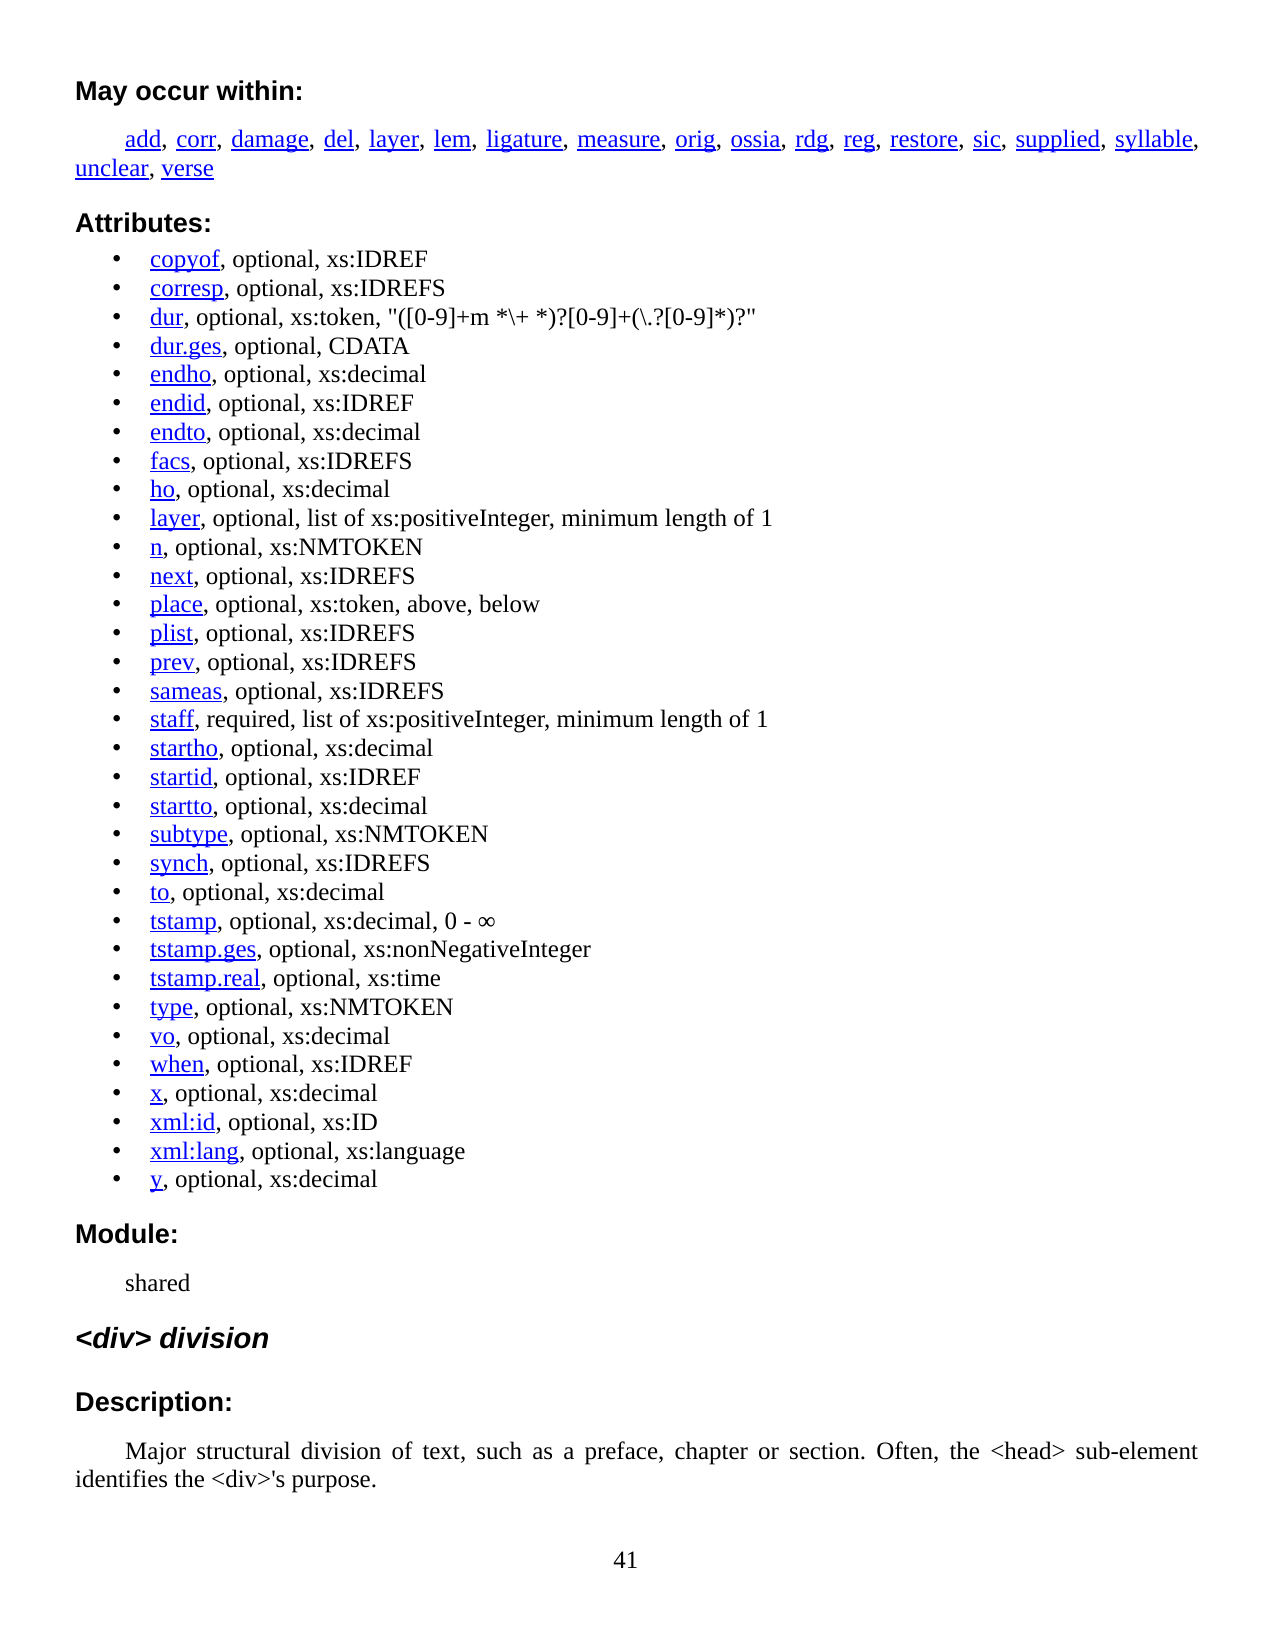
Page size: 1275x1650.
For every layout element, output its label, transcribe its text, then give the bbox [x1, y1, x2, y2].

list ho, optional, xs:decimal [112, 474, 1200, 503]
text Major structural division of text, such as a preface, chapter or section. Often, the <head> sub-element identifies the <div>'s purpose. [75, 1436, 1200, 1493]
list copyof, optional, xs:IDREF [112, 244, 1200, 273]
list dur.ges, optional, CDATA [112, 331, 1200, 359]
list layer, optional, list of xs:positiveInteger, minimum length of 1 [112, 503, 1200, 532]
list endid, optional, xs:IDREF [112, 388, 1200, 417]
text shared [75, 1268, 1200, 1296]
list endho, optional, xs:decimal [112, 359, 1200, 388]
list to, optional, xs:decimal [112, 877, 1200, 906]
list synch, optional, xs:IDREFS [112, 848, 1200, 877]
list x, optional, xs:decimal [112, 1078, 1200, 1107]
list vo, optional, xs:decimal [112, 1021, 1200, 1049]
list corresp, optional, xs:IDREFS [112, 273, 1200, 302]
list type, optional, xs:NMTOKEN [112, 992, 1200, 1021]
list startho, optional, xs:decimal [112, 733, 1200, 762]
list prev, optional, xs:IDREFS [112, 647, 1200, 676]
list next, optional, xs:IDREFS [112, 561, 1200, 589]
list staff, required, list of xs:positiveInteger, minimum length of 1 [112, 704, 1200, 733]
subtitle Module: [75, 1218, 1200, 1249]
list y, optional, xs:decimal [112, 1164, 1200, 1193]
list facs, optional, xs:IDREFS [112, 446, 1200, 474]
list n, optional, xs:NMTOKEN [112, 532, 1200, 561]
list startid, optional, xs:IDREF [112, 762, 1200, 791]
list subtype, optional, xs:NMTOKEN [112, 819, 1200, 848]
list tstamp.real, optional, xs:time [112, 963, 1200, 992]
list tstamp, optional, xs:decimal, 0 - ∞ [112, 906, 1200, 934]
list xml:lang, optional, xs:language [112, 1136, 1200, 1164]
list xml:id, optional, xs:ID [112, 1107, 1200, 1136]
list startto, optional, xs:decimal [112, 791, 1200, 819]
subtitle <div> division [75, 1321, 1200, 1355]
subtitle Description: [75, 1386, 1200, 1417]
list place, optional, xs:token, above, below [112, 589, 1200, 618]
list endto, optional, xs:decimal [112, 417, 1200, 446]
list dur, optional, xs:token, "([0-9]+m *\+ *)?[0-9]+(\.?[0-9]*)?" [112, 302, 1200, 331]
list when, optional, xs:IDREF [112, 1049, 1200, 1078]
list sameas, optional, xs:IDREFS [112, 676, 1200, 704]
list tstamp.ges, optional, xs:nonNegativeInteger [112, 934, 1200, 963]
text add, corr, damage, del, layer, lem, ligature, measure, orig, ossia, rdg, reg, restore, sic, supplied, syllable, unclear, verse [75, 124, 1200, 182]
subtitle Attributes: [75, 207, 1200, 238]
subtitle May occur within: [75, 75, 1200, 106]
list plist, optional, xs:IDREFS [112, 618, 1200, 647]
